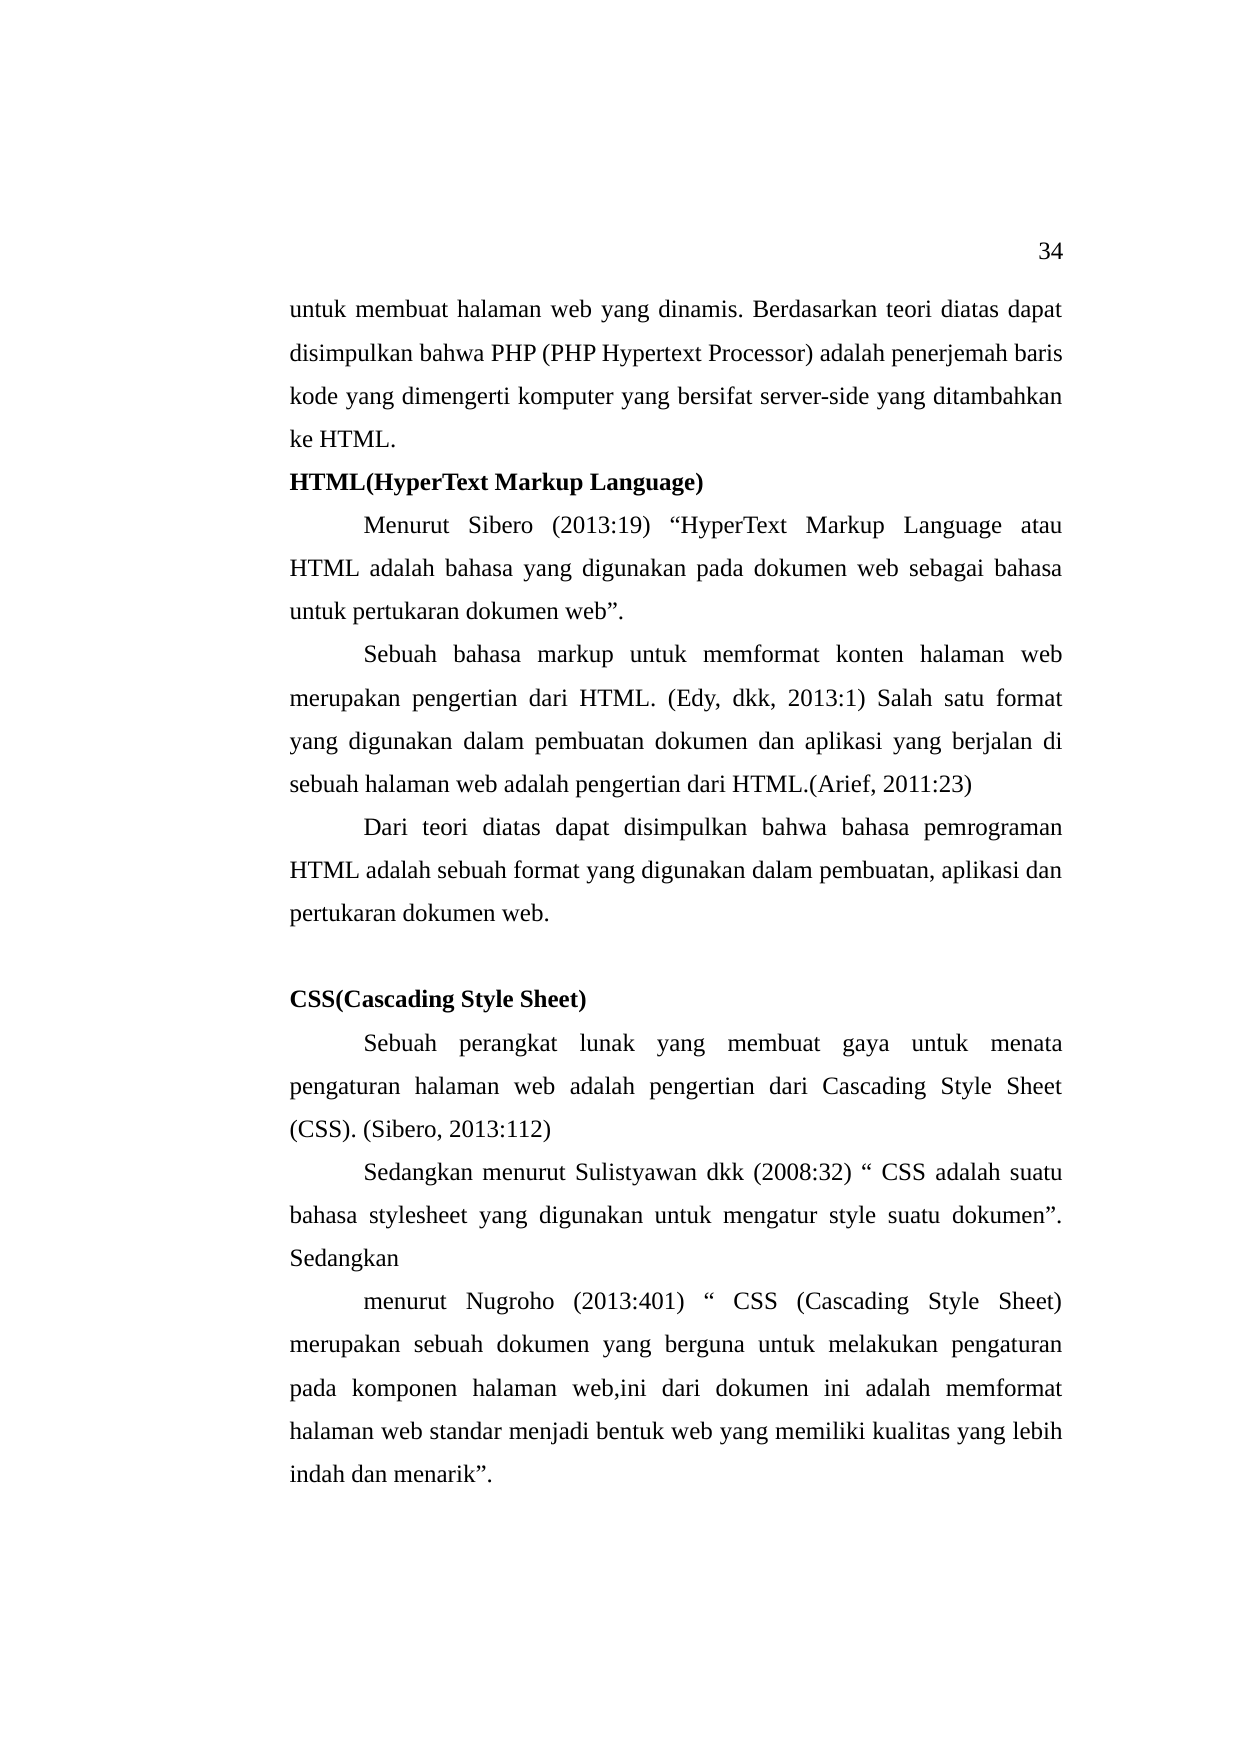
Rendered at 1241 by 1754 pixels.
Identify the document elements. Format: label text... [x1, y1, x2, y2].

text Dari teori diatas dapat disimpulkan bahwa bahasa pemrograman HTML adalah sebuah format yang digunakan dalam pembuatan, aplikasi dan pertukaran dokumen web. [289, 812, 1063, 927]
text Sebuah perangkat lunak yang membuat gaya untuk menata pengaturan halaman web adalah pengertian dari Cascading Style Sheet (CSS). (Sibero, 2013:112) [289, 1028, 1063, 1143]
text HTML(HyperText Markup Language) [289, 467, 1063, 496]
text menurut Nugroho (2013:401) “ CSS (Cascading Style Sheet) merupakan sebuah dokumen yang berguna untuk melakukan pengaturan pada komponen halaman web,ini dari dokumen ini adalah memformat halaman web standar menjadi bentuk web yang memiliki kualitas yang lebih indah dan menarik”. [289, 1286, 1063, 1488]
text CSS(Cascading Style Sheet) [289, 984, 1063, 1013]
text Menurut Sibero (2013:19) “HyperText Markup Language atau HTML adalah bahasa yang digunakan pada dokumen web sebagai bahasa untuk pertukaran dokumen web”. [289, 510, 1063, 625]
text Sedangkan menurut Sulistyawan dkk (2008:32) “ CSS adalah suatu bahasa stylesheet yang digunakan untuk mengatur style suatu dokumen”. Sedangkan [289, 1157, 1063, 1272]
text Sebuah bahasa markup untuk memformat konten halaman web merupakan pengertian dari HTML. (Edy, dkk, 2013:1) Salah satu format yang digunakan dalam pembuatan dokumen dan aplikasi yang berjalan di sebuah halaman web adalah pengertian dari HTML.(Arief, 2011:23) [289, 639, 1063, 798]
text untuk membuat halaman web yang dinamis. Berdasarkan teori diatas dapat disimpulkan bahwa PHP (PHP Hypertext Processor) adalah penerjemah baris kode yang dimengerti komputer yang bersifat server-side yang ditambahkan ke HTML. [289, 294, 1063, 453]
